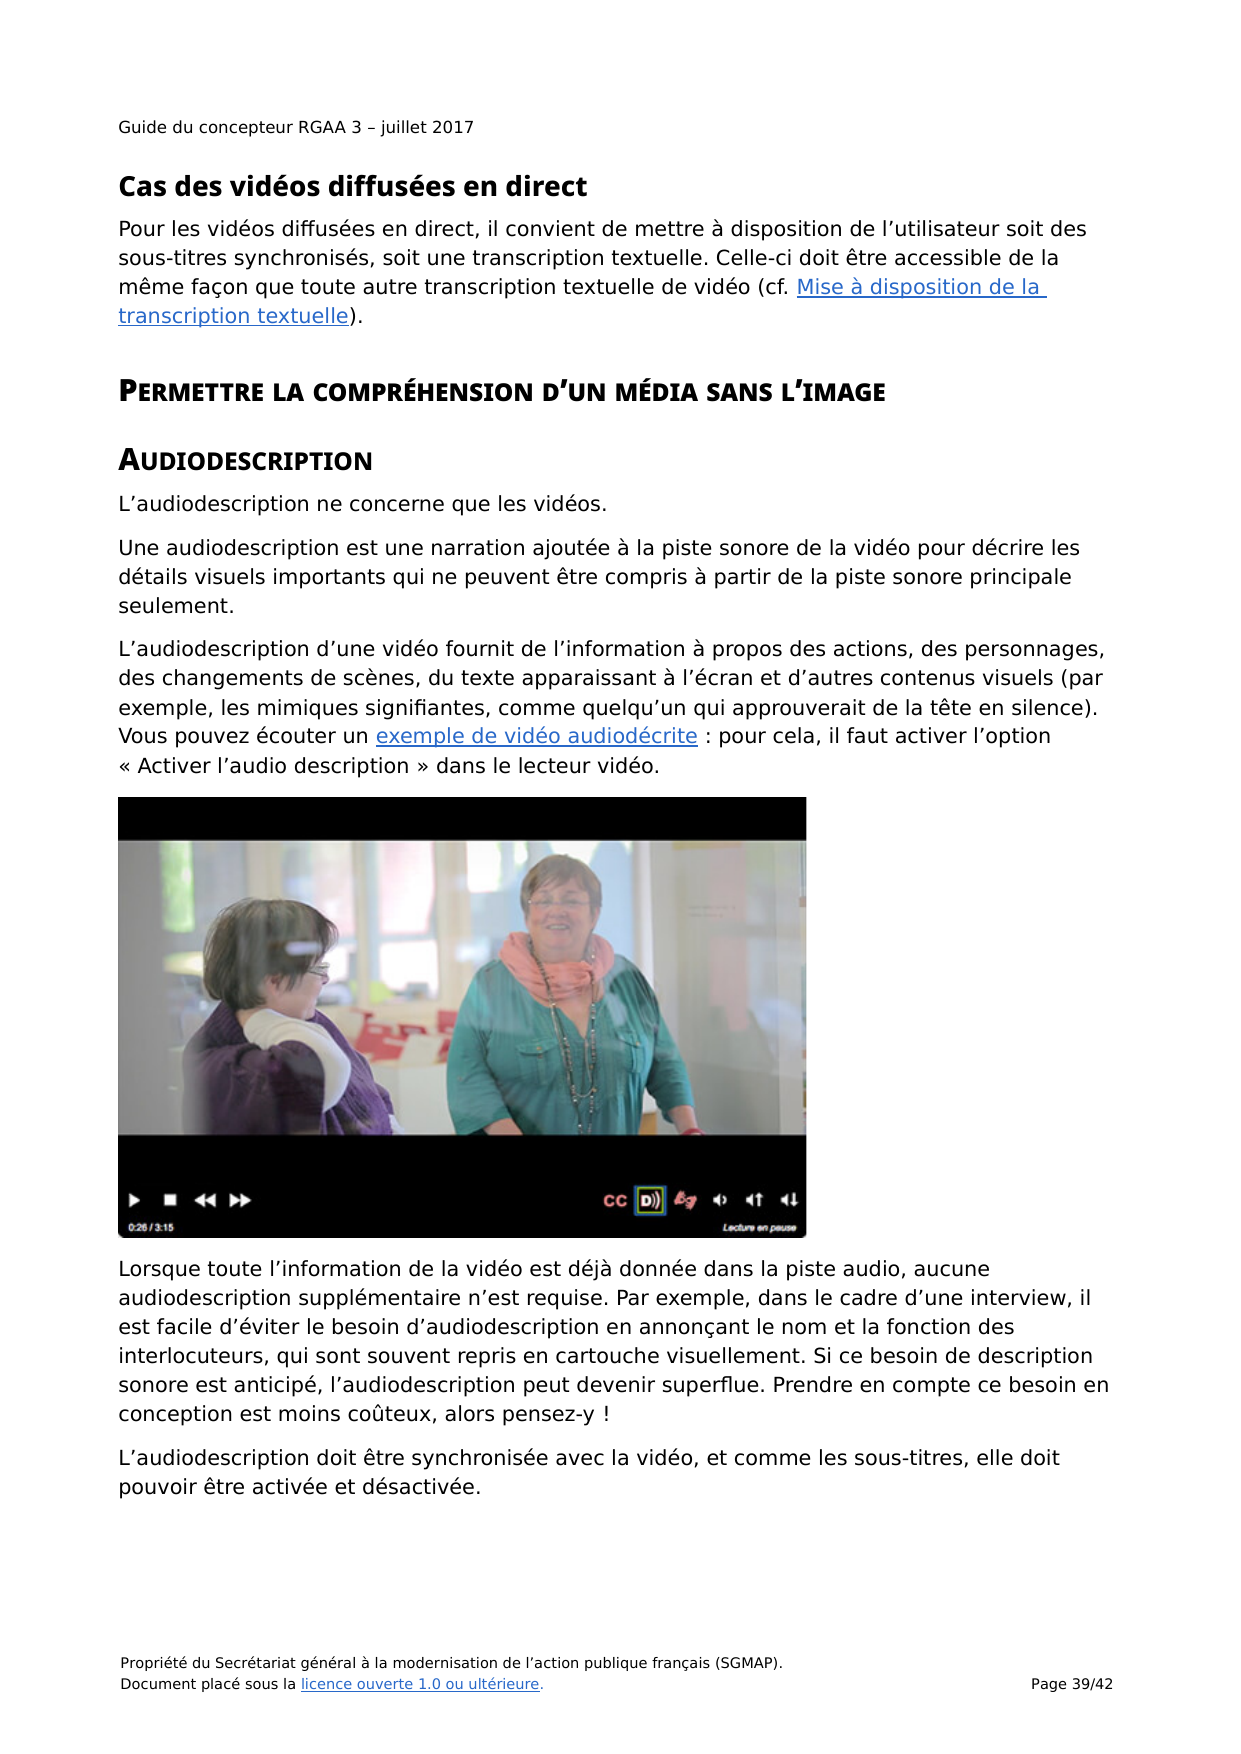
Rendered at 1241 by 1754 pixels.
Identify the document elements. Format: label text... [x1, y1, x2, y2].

subtitle Audiodescription [118, 438, 1122, 479]
subtitle Permettre la compréhension d’un média sans l’image [118, 369, 1122, 411]
subtitle Cas des vidéos diffusées en direct [118, 167, 1122, 205]
picture [118, 797, 807, 1238]
text L’audiodescription d’une vidéo fournit de l’information à propos des actions, des personnages, des changements de scènes, du texte apparaissant à l’écran et d’autres contenus visuels (par exemple, les mimiques signifiantes, comme quelqu’un qui approuverait de la tête en silence). Vous pouvez écouter un exemple de vidéo audiodécrite : pour cela, il faut activer l’option « Activer l’audio description » dans le lecteur vidéo. [118, 637, 1122, 778]
text L’audiodescription ne concerne que les vidéos. [118, 492, 1122, 516]
text L’audiodescription doit être synchronisée avec la vidéo, et comme les sous-titres, elle doit pouvoir être activée et désactivée. [118, 1446, 1122, 1499]
text Une audiodescription est une narration ajoutée à la piste sonore de la vidéo pour décrire les détails visuels importants qui ne peuvent être compris à partir de la piste sonore principale seulement. [118, 536, 1122, 618]
text Pour les vidéos diffusées en direct, il convient de mettre à disposition de l’utilisateur soit des sous-titres synchronisés, soit une transcription textuelle. Celle-ci doit être accessible de la même façon que toute autre transcription textuelle de vidéo (cf. Mise à disposition de la transcription textuelle). [118, 217, 1122, 329]
text Lorsque toute l’information de la vidéo est déjà donnée dans la piste audio, aucune audiodescription supplémentaire n’est requise. Par exemple, dans le cadre d’une interview, il est facile d’éviter le besoin d’audiodescription en annonçant le nom et la fonction des interlocuteurs, qui sont souvent repris en cartouche visuellement. Si ce besoin de description sonore est anticipé, l’audiodescription peut devenir superflue. Prendre en compte ce besoin en conception est moins coûteux, alors pensez-y ! [118, 1257, 1122, 1427]
